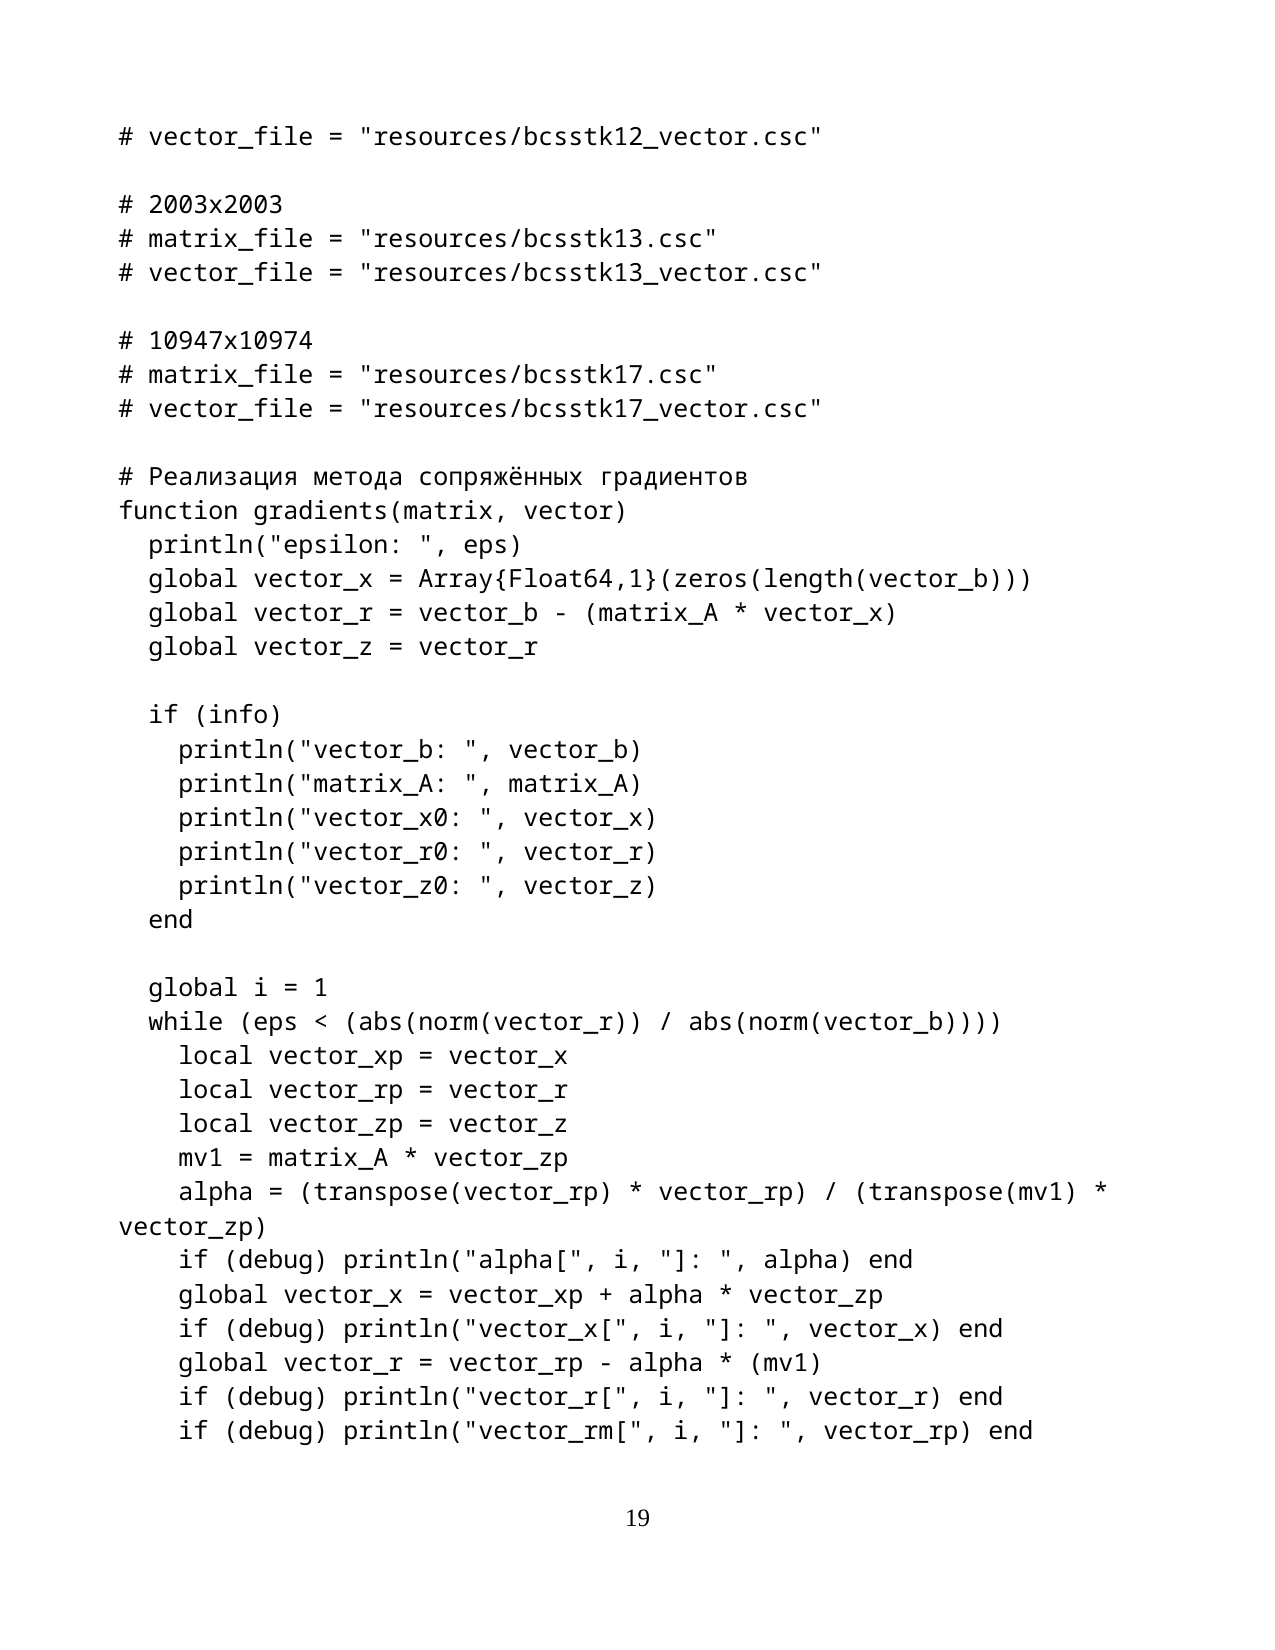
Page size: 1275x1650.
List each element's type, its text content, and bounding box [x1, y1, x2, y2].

text # Реализация метода сопряжённых градиентов [118, 459, 1157, 493]
text if (debug) println("vector_r[", i, "]: ", vector_r) end [118, 1378, 1157, 1412]
text if (debug) println("vector_rm[", i, "]: ", vector_rp) end [118, 1412, 1157, 1447]
text alpha = (transpose(vector_rp) * vector_rp) / (transpose(mv1) * vector_zp) [118, 1174, 1157, 1242]
text println("vector_z0: ", vector_z) [118, 867, 1157, 902]
text local vector_zp = vector_z [118, 1106, 1157, 1140]
text # 10947x10974 [118, 322, 1157, 357]
text end [118, 902, 1157, 936]
text # vector_file = "resources/bcsstk17_vector.csc" [118, 391, 1157, 425]
text println("epsilon: ", eps) [118, 527, 1157, 561]
text if (info) [118, 697, 1157, 731]
text while (eps < (abs(norm(vector_r)) / abs(norm(vector_b)))) [118, 1004, 1157, 1038]
text local vector_rp = vector_r [118, 1072, 1157, 1106]
text # matrix_file = "resources/bcsstk17.csc" [118, 357, 1157, 391]
text global vector_r = vector_rp - alpha * (mv1) [118, 1344, 1157, 1378]
text if (debug) println("alpha[", i, "]: ", alpha) end [118, 1242, 1157, 1276]
text global vector_z = vector_r [118, 629, 1157, 663]
text global i = 1 [118, 970, 1157, 1004]
text local vector_xp = vector_x [118, 1038, 1157, 1072]
text if (debug) println("vector_x[", i, "]: ", vector_x) end [118, 1310, 1157, 1344]
text global vector_x = vector_xp + alpha * vector_zp [118, 1276, 1157, 1310]
text println("matrix_A: ", matrix_A) [118, 765, 1157, 799]
text println("vector_r0: ", vector_r) [118, 833, 1157, 867]
text # matrix_file = "resources/bcsstk13.csc" [118, 220, 1157, 254]
text # 2003x2003 [118, 186, 1157, 220]
text mv1 = matrix_A * vector_zp [118, 1140, 1157, 1174]
text function gradients(matrix, vector) [118, 493, 1157, 527]
text global vector_x = Array{Float64,1}(zeros(length(vector_b))) [118, 561, 1157, 595]
text println("vector_b: ", vector_b) [118, 731, 1157, 765]
text println("vector_x0: ", vector_x) [118, 799, 1157, 833]
text # vector_file = "resources/bcsstk13_vector.csc" [118, 254, 1157, 288]
text # vector_file = "resources/bcsstk12_vector.csc" [118, 118, 1157, 152]
text global vector_r = vector_b - (matrix_A * vector_x) [118, 595, 1157, 629]
